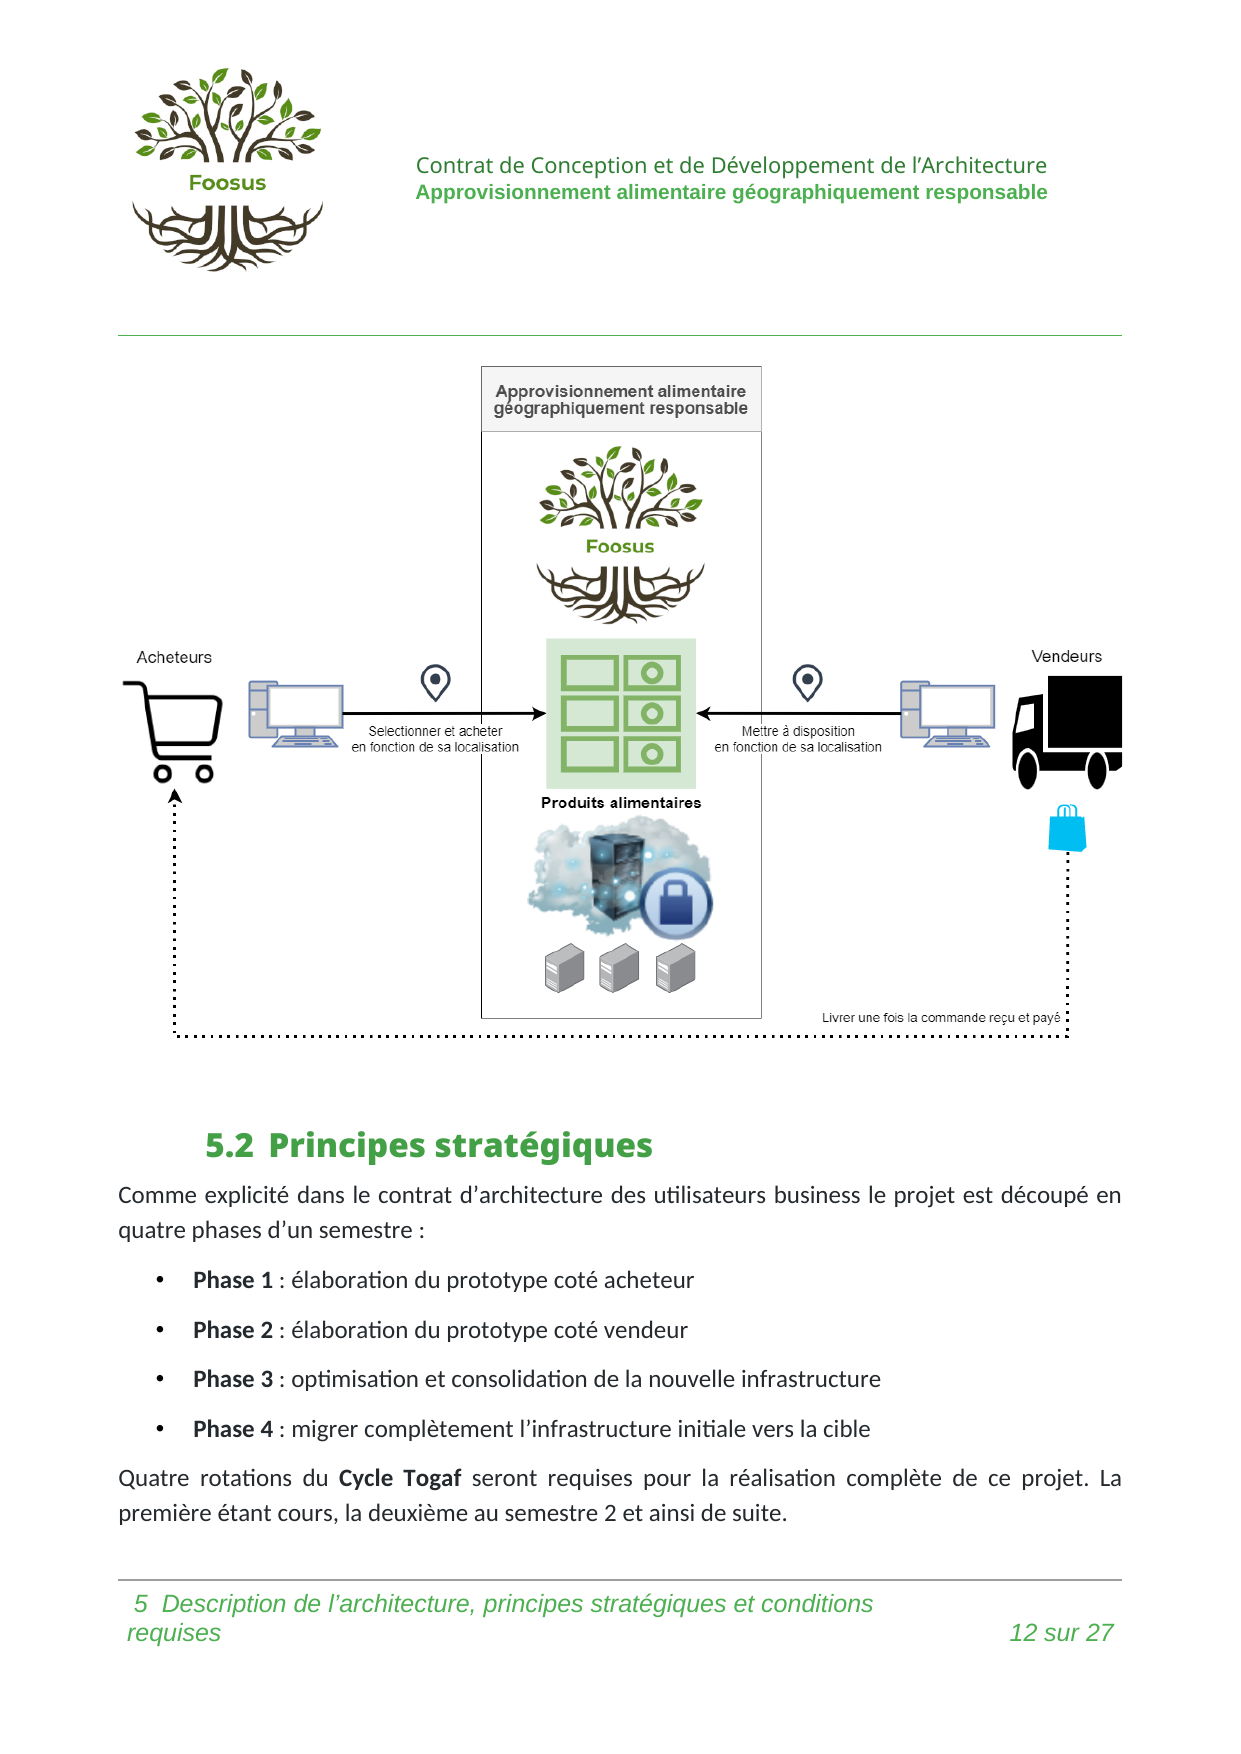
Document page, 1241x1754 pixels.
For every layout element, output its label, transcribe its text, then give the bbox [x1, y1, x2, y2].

picture [118, 365, 1123, 1045]
list Phase 3 : optimisation et consolidation de la nouvelle infrastructure [156, 1363, 1122, 1394]
picture [121, 62, 334, 278]
text Comme explicité dans le contrat d’architecture des utilisateurs business le projet est découpé en quatre phases d’un semestre : [118, 1180, 1122, 1245]
list Phase 4 : migrer complètement l’infrastructure initiale vers la cible [156, 1413, 1122, 1443]
list Phase 1 : élaboration du prototype coté acheteur [156, 1264, 1122, 1295]
list Phase 2 : élaboration du prototype coté vendeur [156, 1314, 1122, 1344]
subtitle Principes stratégiques [197, 1122, 1122, 1167]
text Quatre rotations du Cycle Togaf seront requises pour la réalisation complète de ce projet. La première étant cours, la deuxième au semestre 2 et ainsi de suite. [118, 1463, 1122, 1528]
